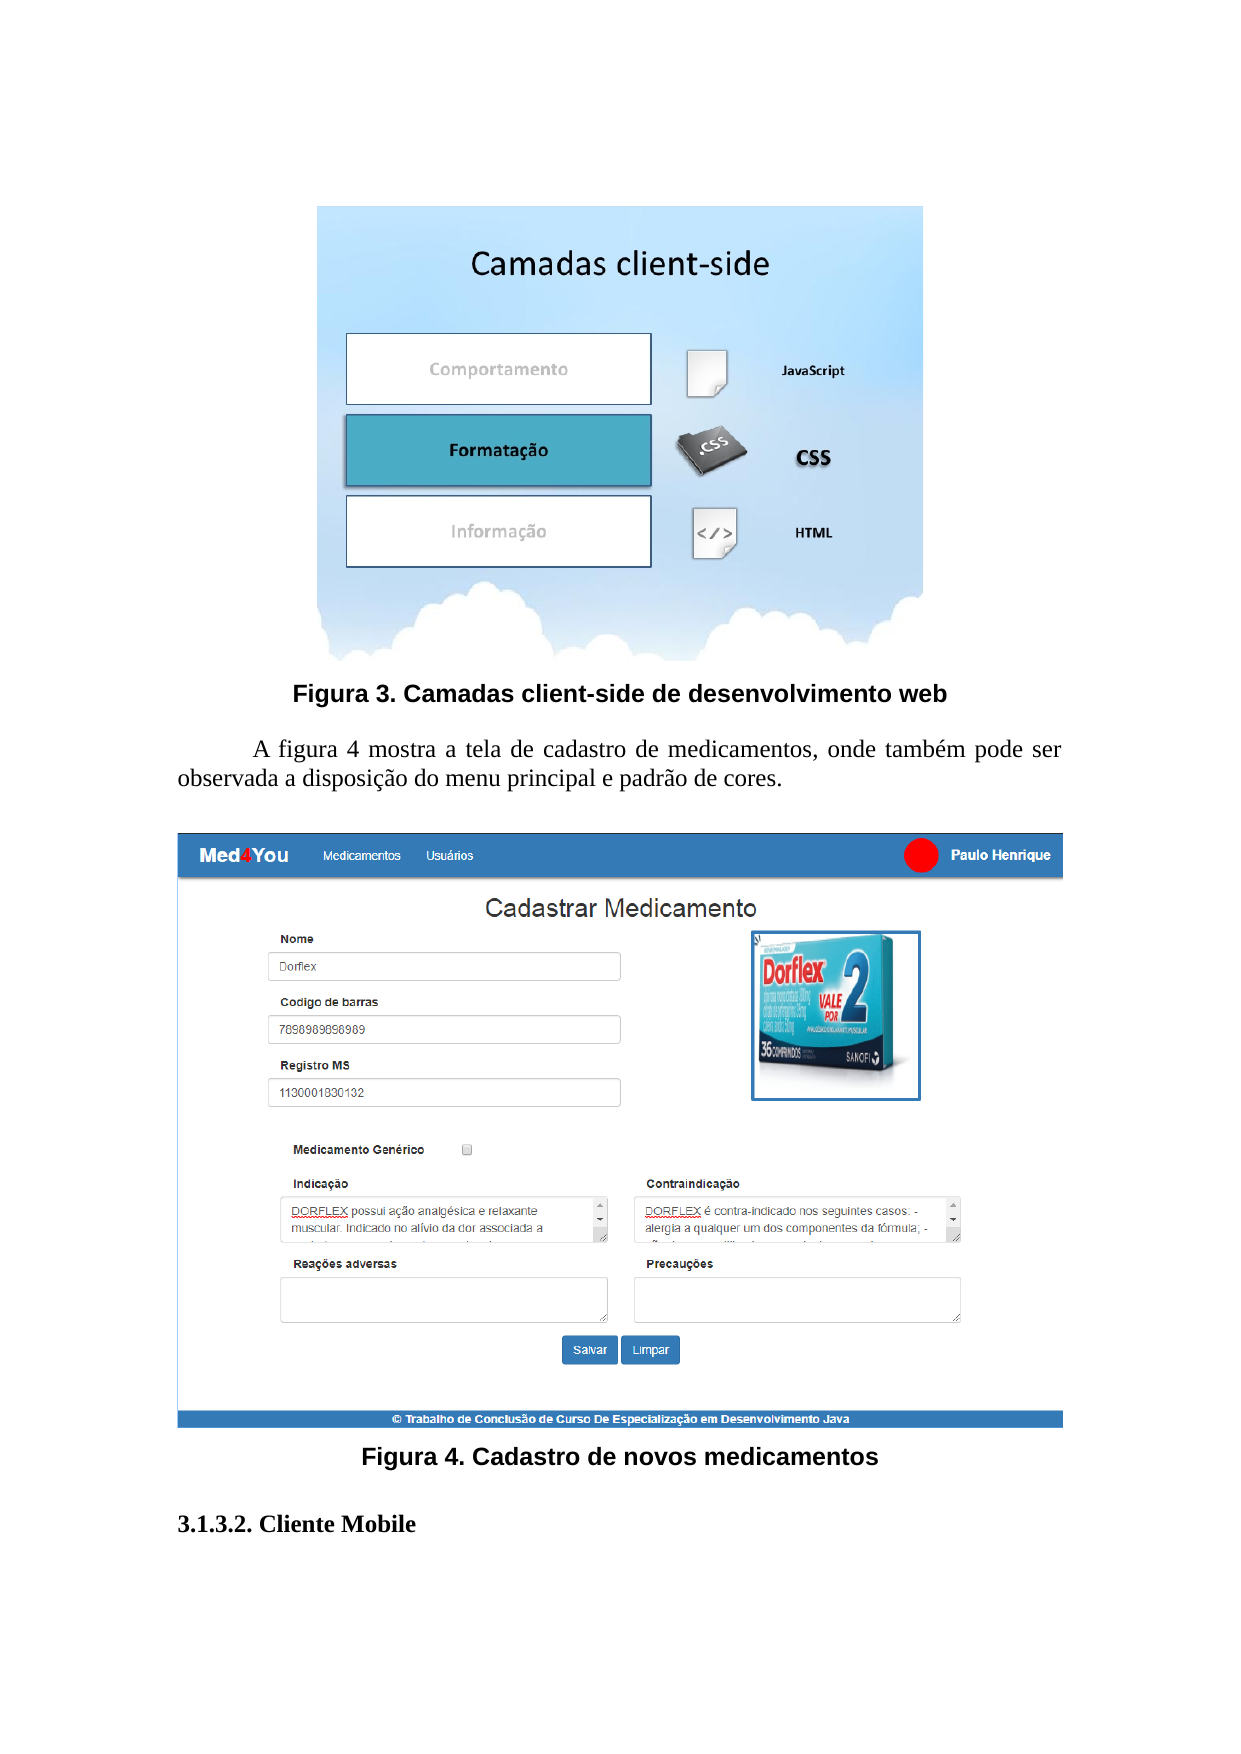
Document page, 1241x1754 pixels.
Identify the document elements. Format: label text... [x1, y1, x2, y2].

text Figura 3. Camadas client-side de desenvolvimento web [177, 207, 1063, 708]
text A figura 4 mostra a tela de cadastro de medicamentos, onde também pode ser observada a disposição do menu principal e padrão de cores. [177, 734, 1063, 792]
text Figura 4. Cadastro de novos medicamentos [177, 1428, 1063, 1470]
text 3.1.3.2. Cliente Mobile [177, 1509, 1063, 1538]
